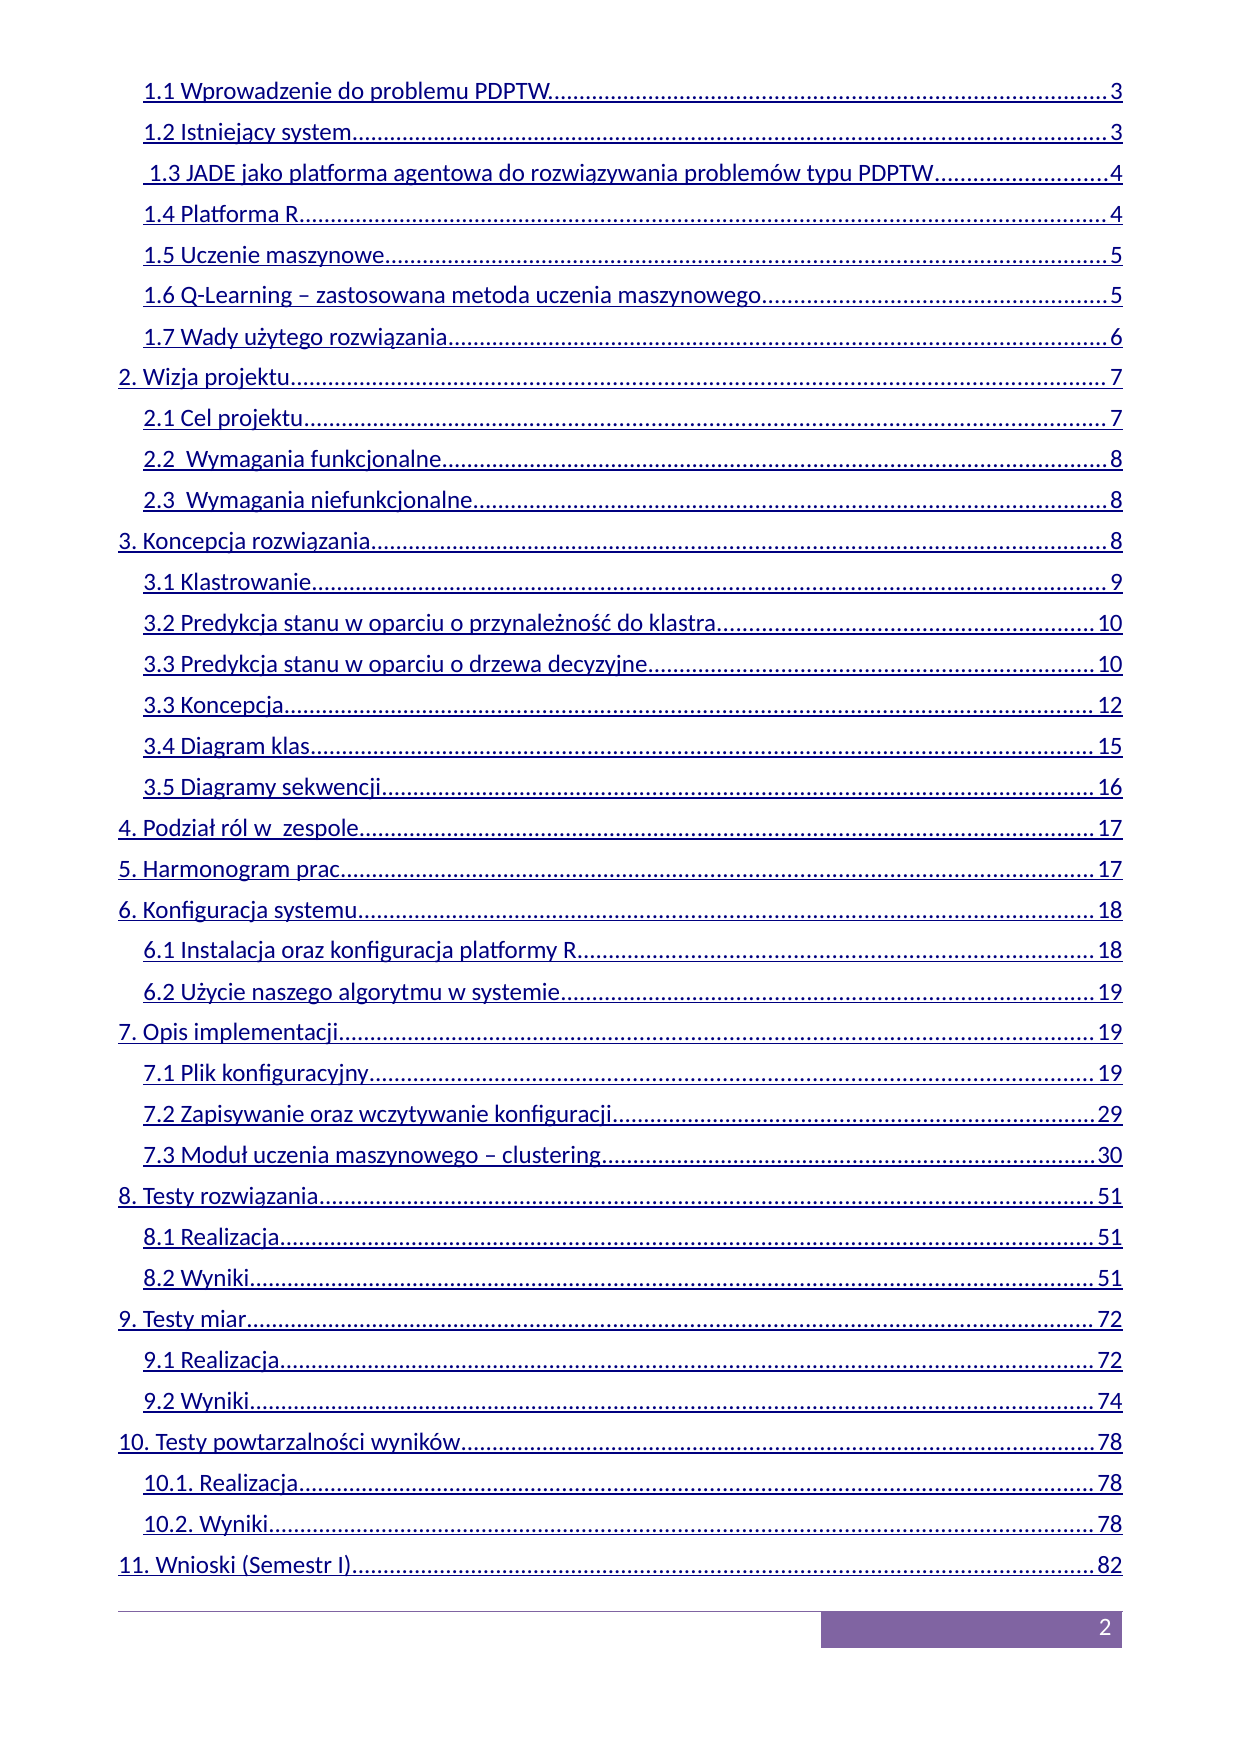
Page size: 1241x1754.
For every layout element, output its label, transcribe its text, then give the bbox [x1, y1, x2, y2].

text 3.3 Koncepcja 12 [143, 689, 1122, 715]
text 3.4 Diagram klas 15 [143, 730, 1122, 756]
text 7.2 Zapisywanie oraz wczytywanie konfiguracji 29 [143, 1098, 1122, 1124]
text 1.6 Q-Learning – zastosowana metoda uczenia maszynowego 5 [143, 280, 1122, 306]
text 6.1 Instalacja oraz konfiguracja platformy R 18 [143, 935, 1122, 961]
text 10.1. Realizacja 78 [143, 1467, 1122, 1493]
text 9.2 Wyniki 74 [143, 1385, 1122, 1411]
text 11. Wnioski (Semestr I) 82 [118, 1549, 1122, 1575]
text 8. Testy rozwiązania 51 [118, 1180, 1122, 1206]
text 1.4 Platforma R 4 [143, 198, 1122, 224]
text 8.1 Realizacja 51 [143, 1221, 1122, 1247]
text 1.3 JADE jako platforma agentowa do rozwiązywania problemów typu PDPTW 4 [143, 157, 1122, 183]
text 4. Podział ról w zespole 17 [118, 812, 1122, 838]
text 3.1 Klastrowanie 9 [143, 566, 1122, 592]
text 10.2. Wyniki 78 [143, 1508, 1122, 1534]
text 8.2 Wyniki 51 [143, 1262, 1122, 1288]
text 1.7 Wady użytego rozwiązania 6 [143, 321, 1122, 347]
text 1.1 Wprowadzenie do problemu PDPTW. 3 [143, 75, 1122, 101]
text 2. Wizja projektu 7 [118, 362, 1122, 388]
text 2.1 Cel projektu 7 [143, 402, 1122, 429]
text 7. Opis implementacji 19 [118, 1017, 1122, 1043]
text 9. Testy miar 72 [118, 1303, 1122, 1329]
text 1.2 Istniejący system. 3 [143, 116, 1122, 142]
text 1.5 Uczenie maszynowe 5 [143, 239, 1122, 265]
text 9.1 Realizacja 72 [143, 1344, 1122, 1370]
text 10. Testy powtarzalności wyników 78 [118, 1426, 1122, 1452]
text 6.2 Użycie naszego algorytmu w systemie 19 [143, 976, 1122, 1002]
text 3.5 Diagramy sekwencji 16 [143, 771, 1122, 797]
text 7.3 Moduł uczenia maszynowego – clustering 30 [143, 1139, 1122, 1165]
text 3. Koncepcja rozwiązania 8 [118, 525, 1122, 551]
text 2.3 Wymagania niefunkcjonalne 8 [143, 484, 1122, 510]
text 2.2 Wymagania funkcjonalne 8 [143, 443, 1122, 469]
text 5. Harmonogram prac 17 [118, 853, 1122, 879]
text 6. Konfiguracja systemu 18 [118, 894, 1122, 920]
text 7.1 Plik konfiguracyjny 19 [143, 1057, 1122, 1084]
text 3.2 Predykcja stanu w oparciu o przynależność do klastra. 10 [143, 607, 1122, 633]
text 3.3 Predykcja stanu w oparciu o drzewa decyzyjne 10 [143, 648, 1122, 674]
